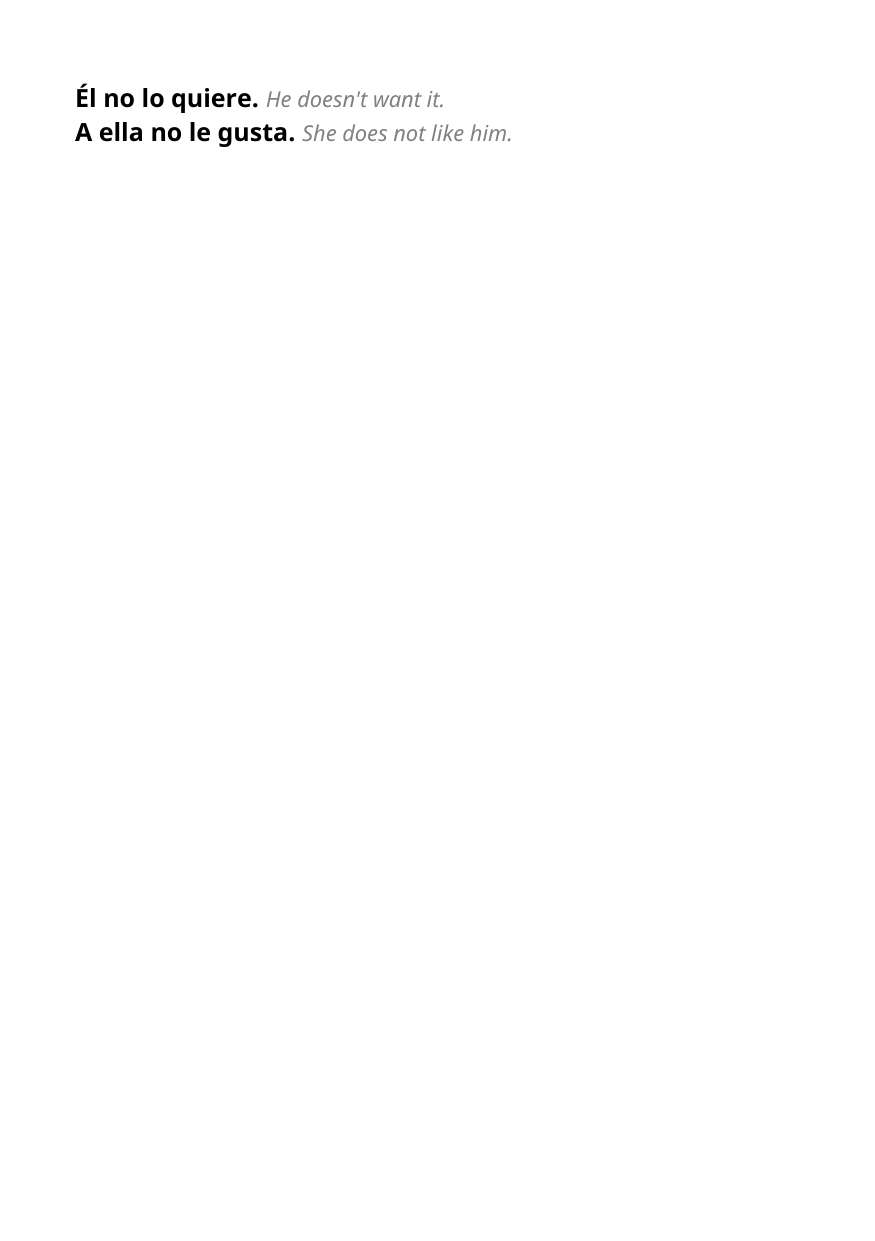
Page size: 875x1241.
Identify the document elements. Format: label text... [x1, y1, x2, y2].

text Él no lo quiere. He doesn't want it. [75, 81, 799, 115]
text A ella no le gusta. She does not like him. [75, 115, 799, 149]
